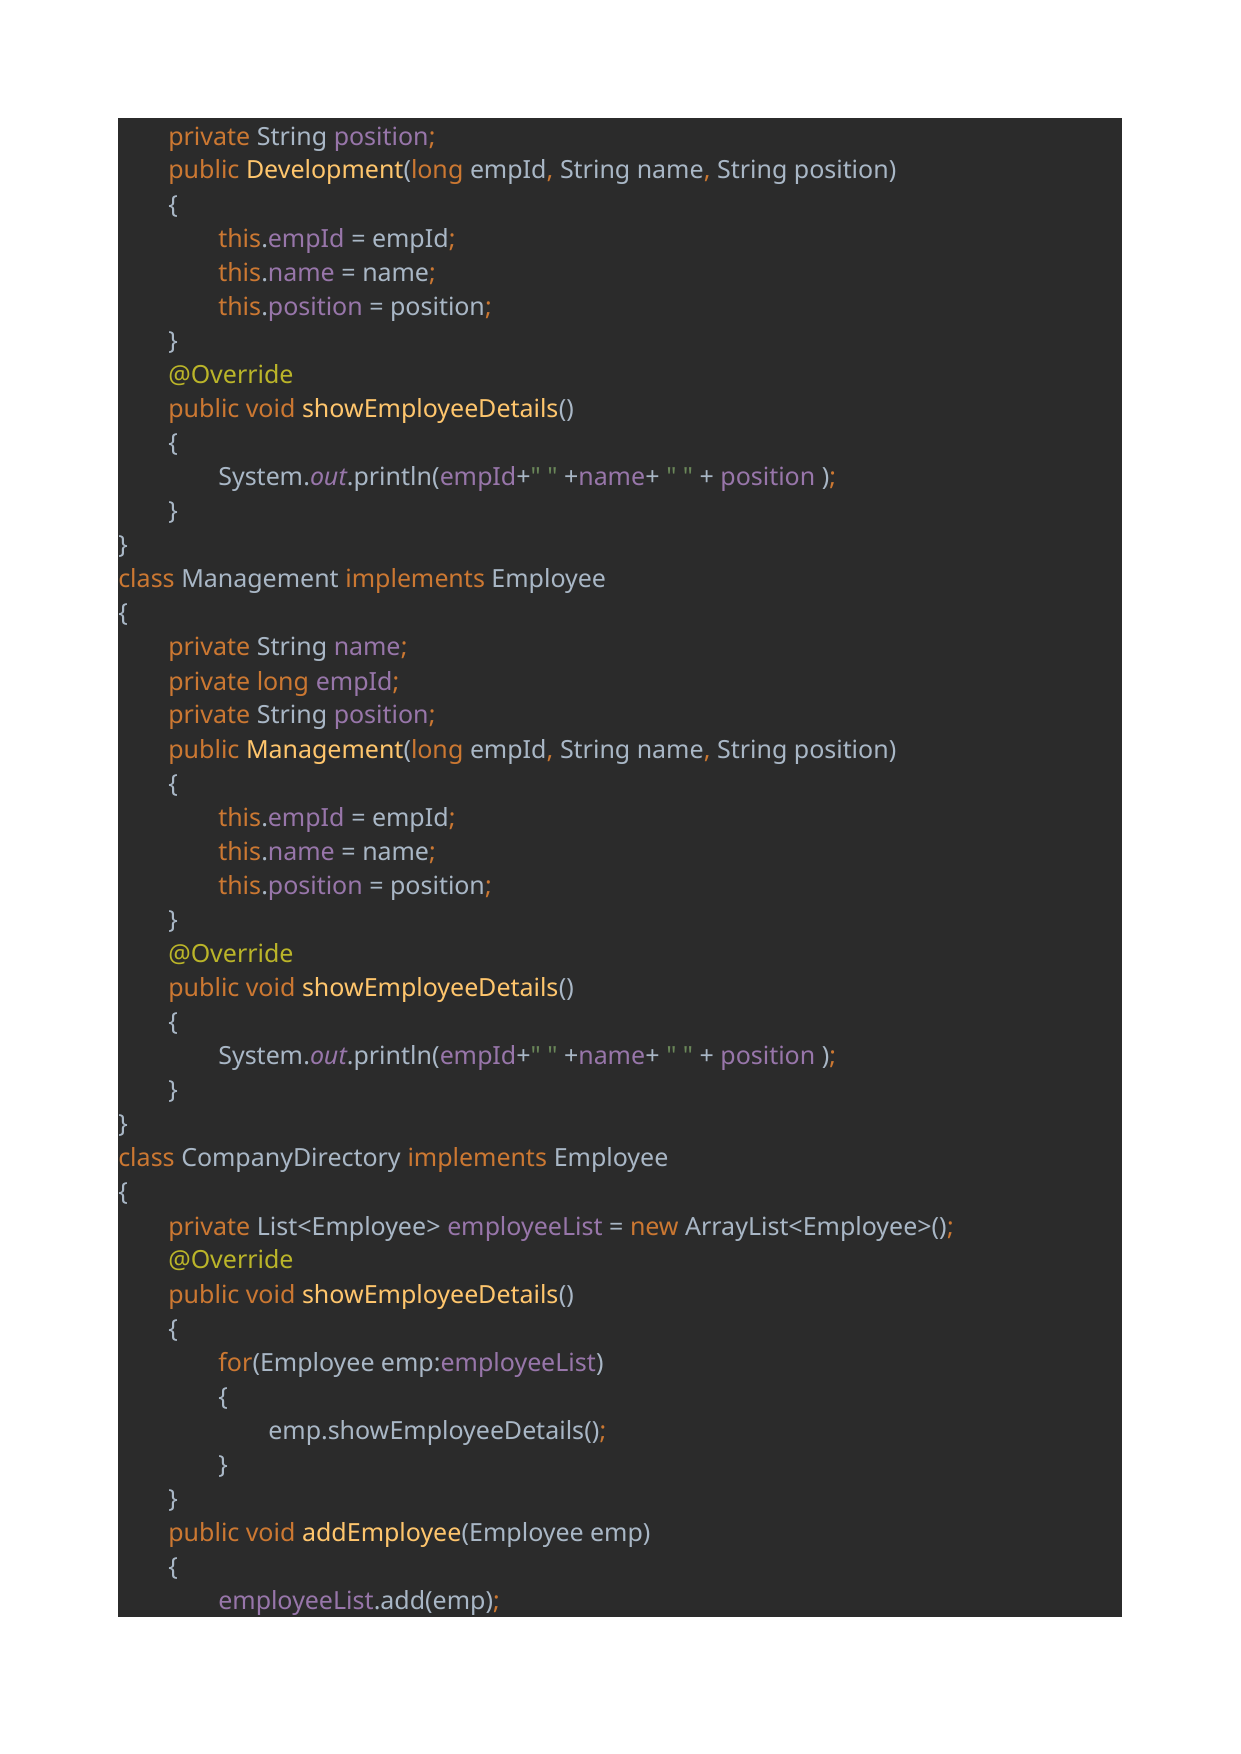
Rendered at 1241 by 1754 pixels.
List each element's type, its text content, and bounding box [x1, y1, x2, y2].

text employeeList.add(emp); [118, 1583, 1122, 1617]
text { [118, 1378, 1122, 1412]
text System.out.println(empId+" " +name+ " " + position ); [118, 459, 1122, 493]
text this.name = name; [118, 254, 1122, 288]
text this.position = position; [118, 867, 1122, 902]
text } [118, 1481, 1122, 1515]
text for(Employee emp:employeeList) [118, 1344, 1122, 1378]
text } [118, 493, 1122, 527]
text { [118, 1310, 1122, 1344]
text { [118, 1549, 1122, 1583]
text this.empId = empId; [118, 220, 1122, 254]
text public void showEmployeeDetails() [118, 970, 1122, 1004]
text } [118, 902, 1122, 936]
text { [118, 1004, 1122, 1038]
text System.out.println(empId+" " +name+ " " + position ); [118, 1038, 1122, 1072]
text } [118, 1447, 1122, 1481]
text this.name = name; [118, 833, 1122, 867]
text private String position; [118, 697, 1122, 731]
text { [118, 425, 1122, 459]
text public Management(long empId, String name, String position) [118, 731, 1122, 765]
text emp.showEmployeeDetails(); [118, 1412, 1122, 1447]
text private List<Employee> employeeList = new ArrayList<Employee>(); [118, 1208, 1122, 1242]
text @Override [118, 936, 1122, 970]
text private long empId; [118, 663, 1122, 697]
text { [118, 765, 1122, 799]
text @Override [118, 1242, 1122, 1276]
text { [118, 595, 1122, 629]
text { [118, 1174, 1122, 1208]
text @Override [118, 357, 1122, 391]
text { [118, 186, 1122, 220]
text } [118, 1106, 1122, 1140]
text public void addEmployee(Employee emp) [118, 1515, 1122, 1549]
text class Management implements Employee [118, 561, 1122, 595]
text public void showEmployeeDetails() [118, 391, 1122, 425]
text public Development(long empId, String name, String position) [118, 152, 1122, 186]
text class CompanyDirectory implements Employee [118, 1140, 1122, 1174]
text } [118, 1072, 1122, 1106]
text this.empId = empId; [118, 799, 1122, 833]
text } [118, 527, 1122, 561]
text private String position; [118, 118, 1122, 152]
text private String name; [118, 629, 1122, 663]
text } [118, 322, 1122, 357]
text this.position = position; [118, 288, 1122, 322]
text public void showEmployeeDetails() [118, 1276, 1122, 1310]
